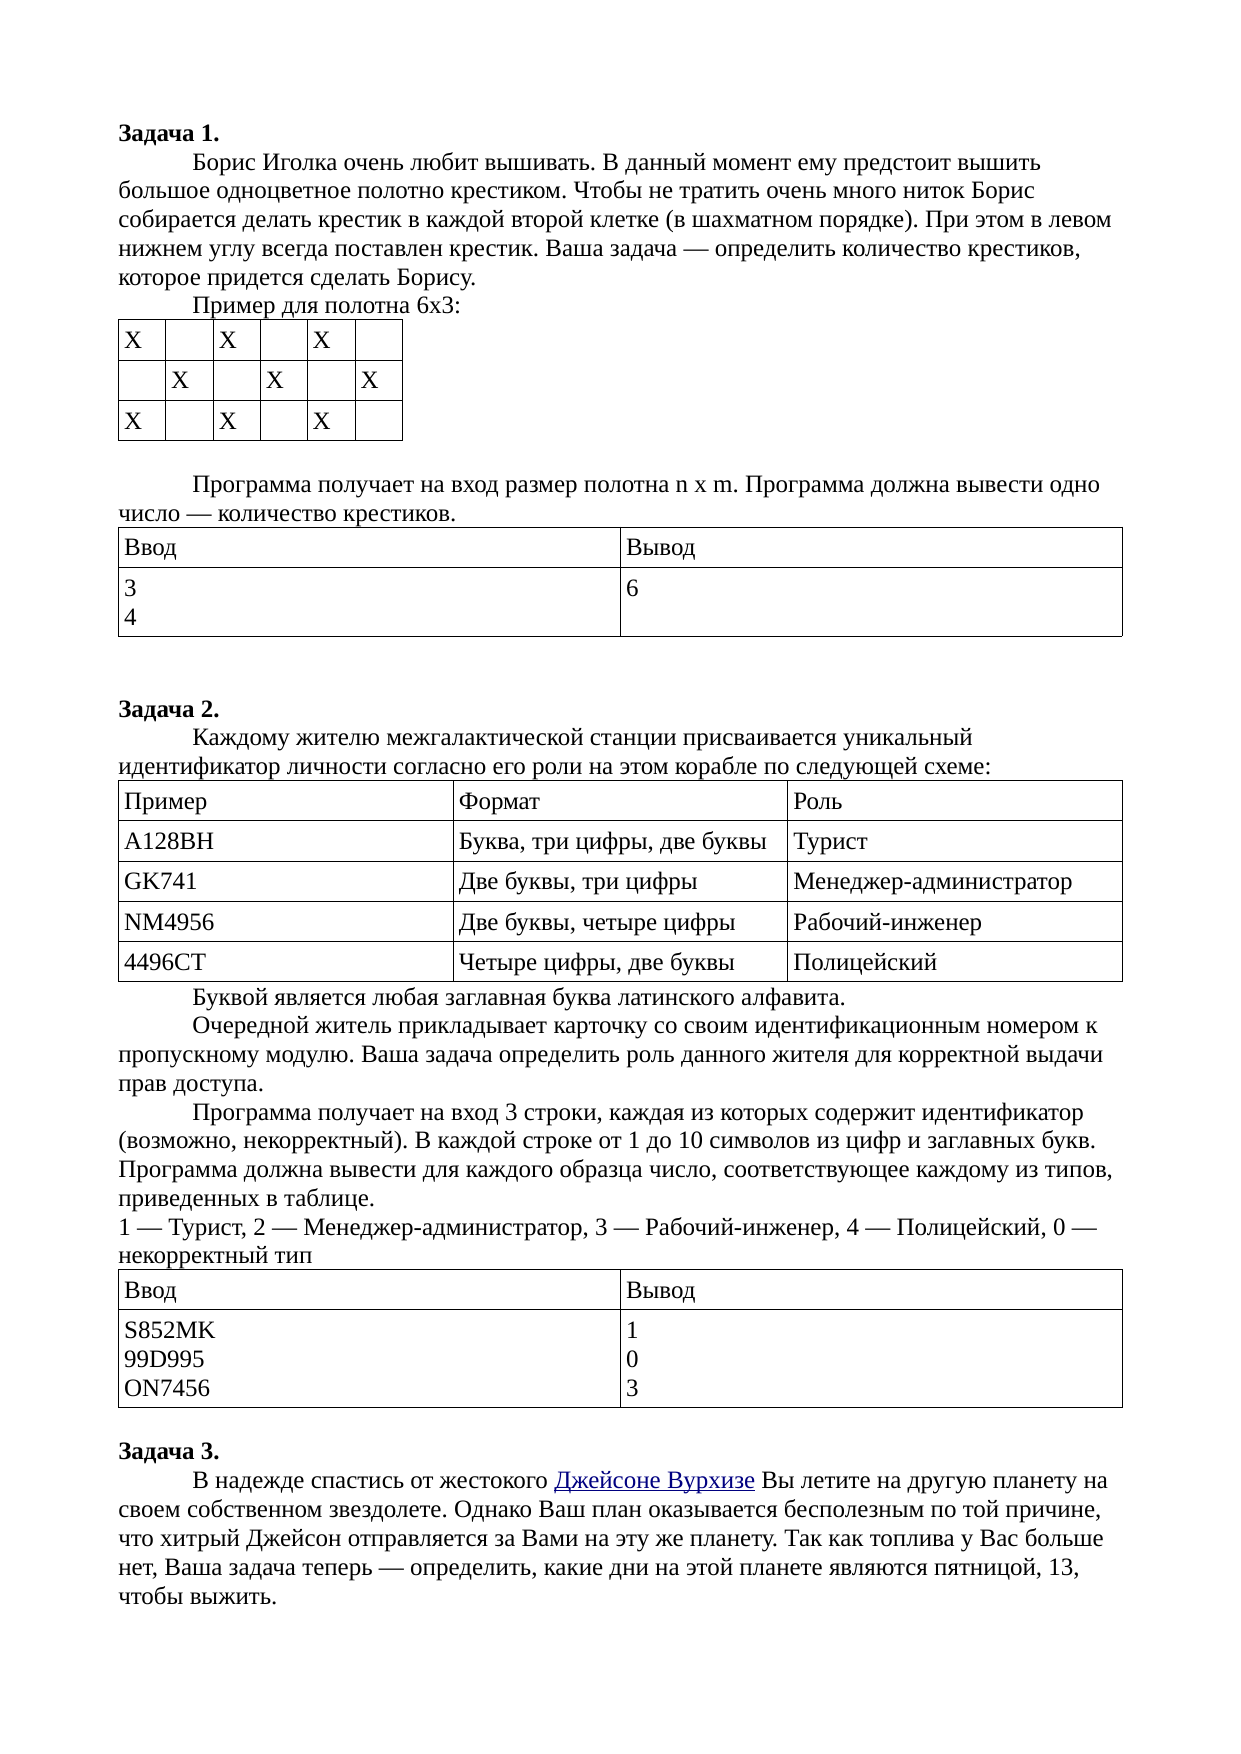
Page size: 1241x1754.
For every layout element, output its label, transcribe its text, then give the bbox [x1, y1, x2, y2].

text Программа получает на вход размер полотна n х m. Программа должна вывести одно число — количество крестиков. [118, 469, 1122, 527]
table_cell X [356, 361, 402, 400]
table_header Роль [788, 781, 1122, 820]
text 1 — Турист, 2 — Менеджер-администратор, 3 — Рабочий-инженер, 4 — Полицейский, 0 — некорректный тип [118, 1212, 1122, 1269]
table_header Формат [454, 781, 787, 820]
table_cell 1 0 3 [621, 1310, 1122, 1407]
table_cell GK741 [119, 862, 453, 901]
text В надежде спастись от жестокого Джейсоне Вурхизе Вы летите на другую планету на своем собственном звездолете. Однако Ваш план оказывается бесполезным по той причине, что хитрый Джейсон отправляется за Вами на эту же планету. Так как топлива у Вас больше нет, Ваша задача теперь — определить, какие дни на этой планете являются пятницой, 13, чтобы выжить. [118, 1465, 1122, 1609]
text Пример для полотна 6х3: [118, 291, 1122, 319]
table_cell NM4956 [119, 902, 453, 941]
text Задача 1. [118, 118, 1122, 147]
text Задача 2. [118, 694, 1122, 722]
table_header [166, 320, 213, 360]
table_header Ввод [119, 528, 620, 567]
table_header [261, 320, 307, 360]
text Очередной житель прикладывает карточку со своим идентификационным номером к пропускному модулю. Ваша задача определить роль данного жителя для корректной выдачи прав доступа. [118, 1010, 1122, 1097]
table_cell 6 [621, 568, 1122, 636]
table_cell Полицейский [788, 942, 1122, 981]
table_cell Четыре цифры, две буквы [454, 942, 787, 981]
table_cell [261, 401, 307, 440]
table_header Пример [119, 781, 453, 820]
table_cell [166, 401, 213, 440]
table_header Ввод [119, 1270, 620, 1309]
table_cell Турист [788, 821, 1122, 861]
table_cell X [166, 361, 213, 400]
text Задача 3. [118, 1436, 1122, 1465]
table_header Вывод [621, 528, 1122, 567]
table_cell S852MK 99D995 ON7456 [119, 1310, 620, 1407]
table_cell [308, 361, 355, 400]
table_cell [214, 361, 260, 400]
table_cell Менеджер-администратор [788, 862, 1122, 901]
text Борис Иголка очень любит вышивать. В данный момент ему предстоит вышить большое одноцветное полотно крестиком. Чтобы не тратить очень много ниток Борис собирается делать крестик в каждой второй клетке (в шахматном порядке). При этом в левом нижнем углу всегда поставлен крестик. Ваша задача — определить количество крестиков, которое придется сделать Борису. [118, 147, 1122, 291]
table_cell X [261, 361, 307, 400]
table_cell Рабочий-инженер [788, 902, 1122, 941]
text Программа получает на вход 3 строки, каждая из которых содержит идентификатор (возможно, некорректный). В каждой строке от 1 до 10 символов из цифр и заглавных букв. [118, 1097, 1122, 1154]
text Программа должна вывести для каждого образца число, соответствующее каждому из типов, приведенных в таблице. [118, 1154, 1122, 1212]
table_header Вывод [621, 1270, 1122, 1309]
table_cell 3 4 [119, 568, 620, 636]
table_header X [119, 320, 165, 360]
table_cell 4496CT [119, 942, 453, 981]
table_header X [214, 320, 260, 360]
table_cell [119, 361, 165, 400]
table_header [356, 320, 402, 360]
text Буквой является любая заглавная буква латинского алфавита. [118, 982, 1122, 1010]
table_cell A128BH [119, 821, 453, 861]
text Каждому жителю межгалактической станции присваивается уникальный идентификатор личности согласно его роли на этом корабле по следующей схеме: [118, 722, 1122, 780]
table_cell X [214, 401, 260, 440]
table_header X [308, 320, 355, 360]
table_cell X [308, 401, 355, 440]
table_cell Две буквы, три цифры [454, 862, 787, 901]
table_cell [356, 401, 402, 440]
table_cell Буква, три цифры, две буквы [454, 821, 787, 861]
table_cell Две буквы, четыре цифры [454, 902, 787, 941]
table_cell X [119, 401, 165, 440]
